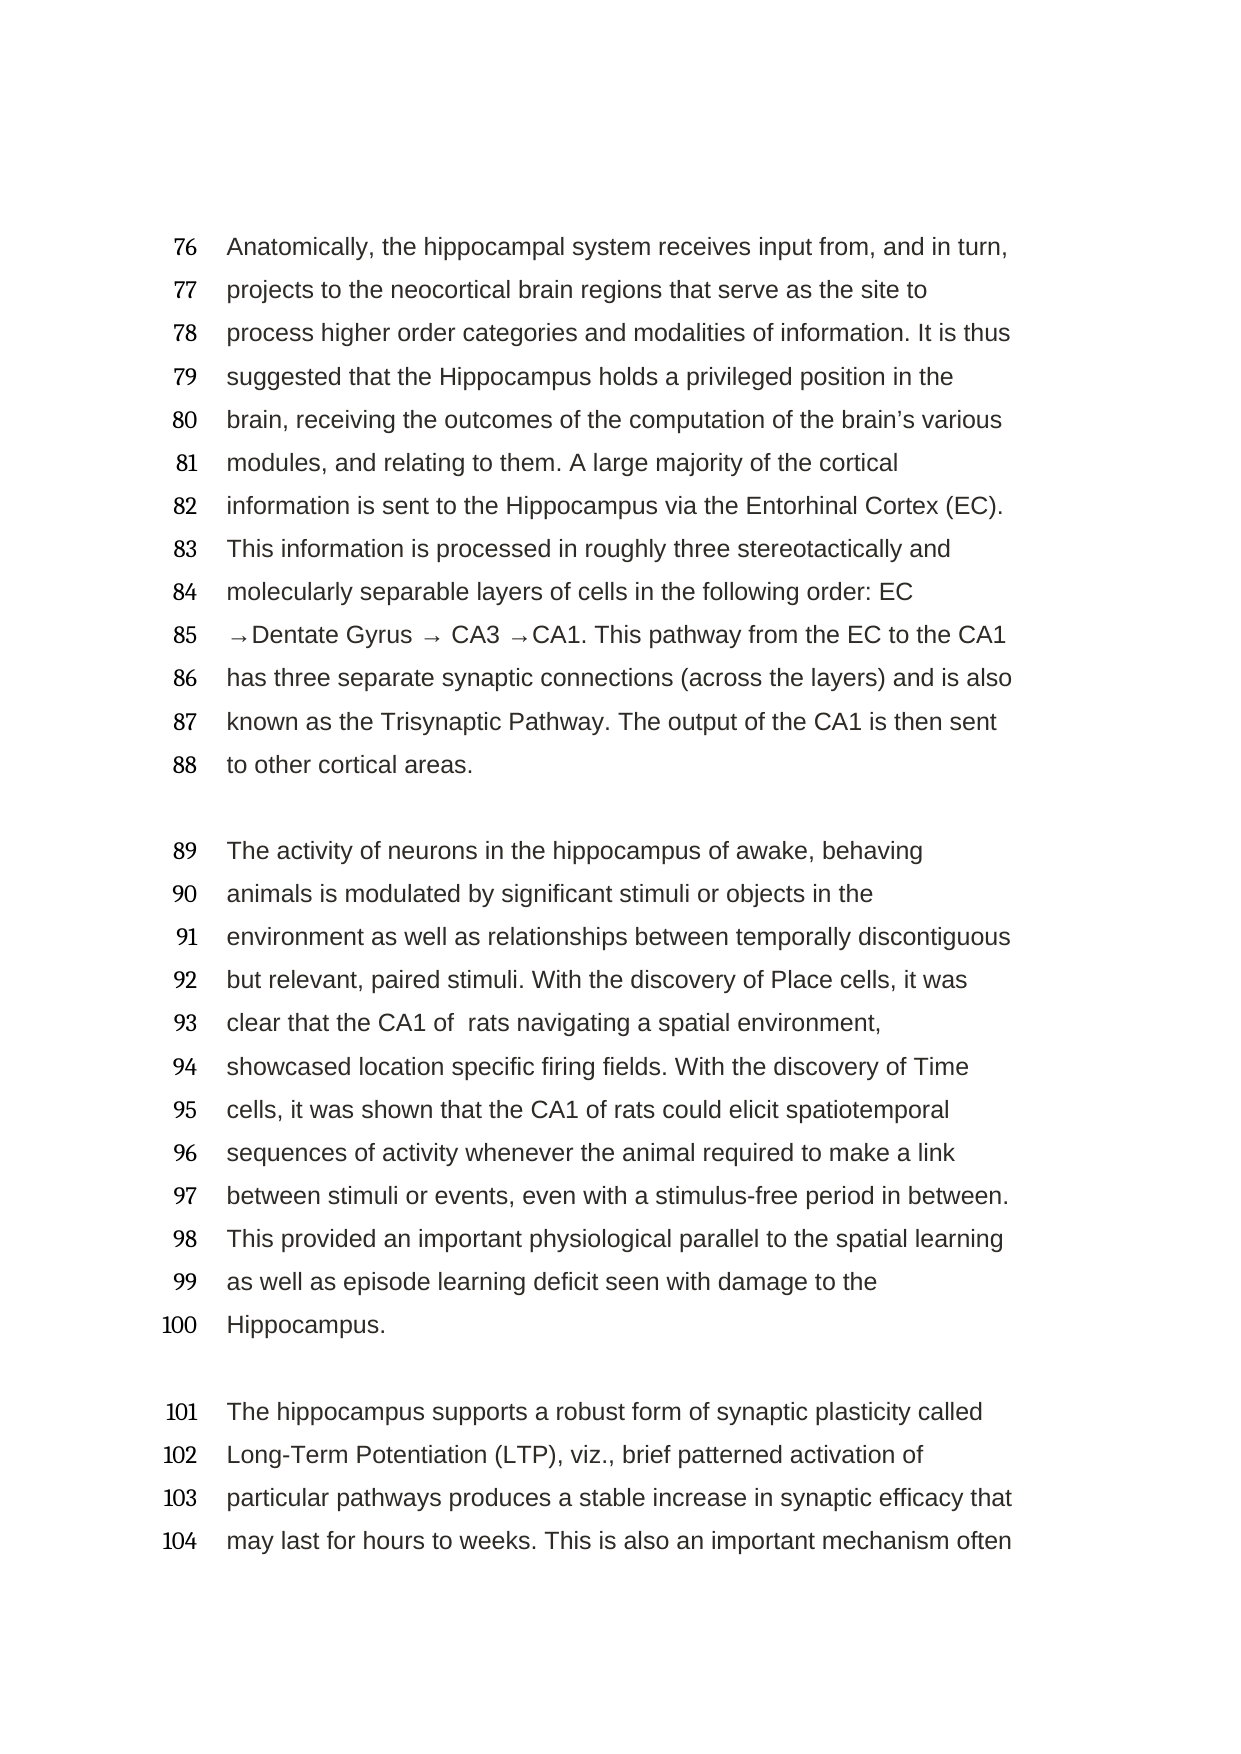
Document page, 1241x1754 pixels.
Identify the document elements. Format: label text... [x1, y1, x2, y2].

text The activity of neurons in the hippocampus of awake, behaving animals is modulated by significant stimuli or objects in the environment as well as relationships between temporally discontiguous but relevant, paired stimuli. With the discovery of Place cells, it was clear that the CA1 of rats navigating a spatial environment, showcased location specific firing fields. With the discovery of Time cells, it was shown that the CA1 of rats could elicit spatiotemporal sequences of activity whenever the animal required to make a link between stimuli or events, even with a stimulus-free period in between. This provided an important physiological parallel to the spatial learning as well as episode learning deficit seen with damage to the Hippocampus. [226, 836, 1014, 1339]
text Anatomically, the hippocampal system receives input from, and in turn, projects to the neocortical brain regions that serve as the site to process higher order categories and modalities of information. It is thus suggested that the Hippocampus holds a privileged position in the brain, receiving the outcomes of the computation of the brain’s various modules, and relating to them. A large majority of the cortical information is sent to the Hippocampus via the Entorhinal Cortex (EC). This information is processed in roughly three stereotactically and molecularly separable layers of cells in the following order: EC →Dentate Gyrus → CA3 →CA1. This pathway from the EC to the CA1 has three separate synaptic connections (across the layers) and is also known as the Trisynaptic Pathway. The output of the CA1 is then sent to other cortical areas. [226, 232, 1014, 778]
text The hippocampus supports a robust form of synaptic plasticity called Long-Term Potentiation (LTP), viz., brief patterned activation of particular pathways produces a stable increase in synaptic efficacy that may last for hours to weeks. This is also an important mechanism often [226, 1396, 1014, 1554]
